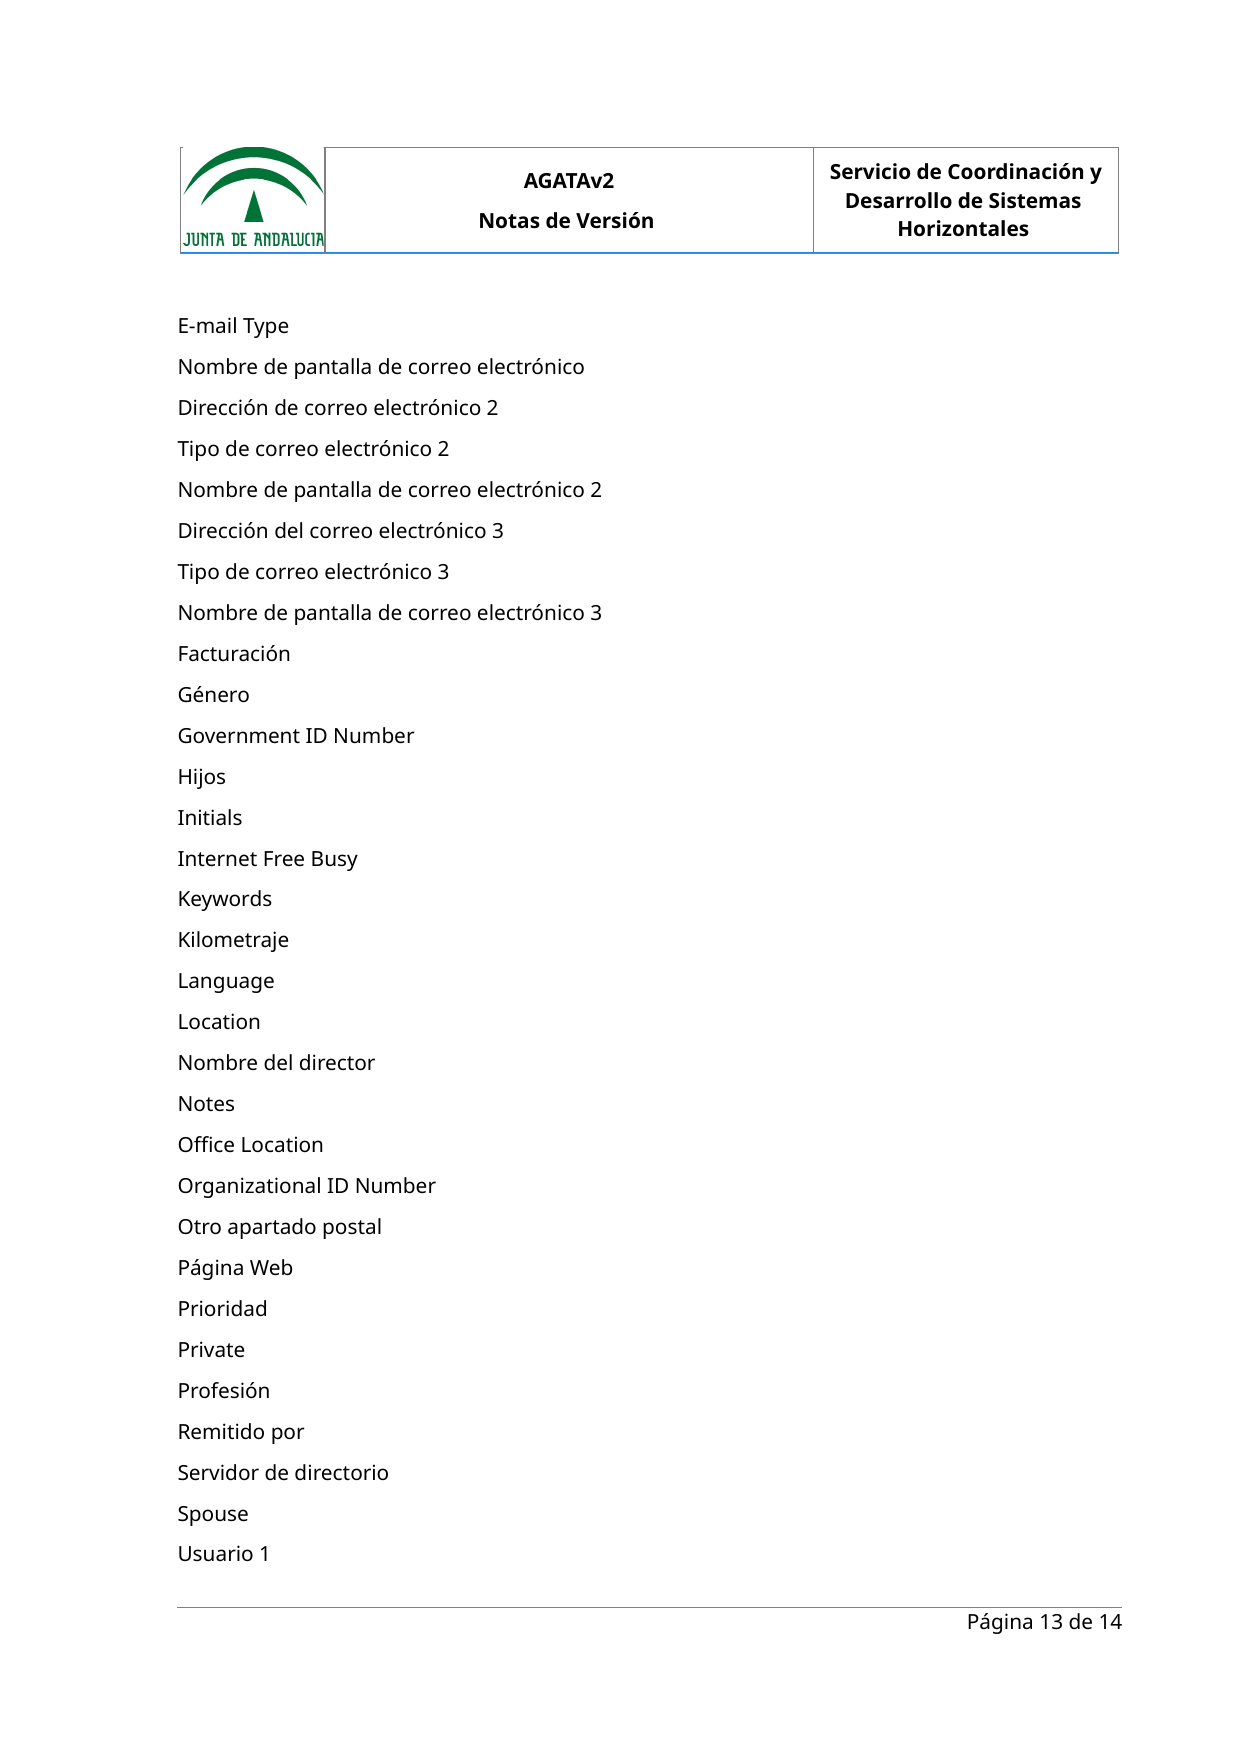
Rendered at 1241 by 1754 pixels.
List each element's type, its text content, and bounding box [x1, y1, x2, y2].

text Facturación [177, 639, 1122, 667]
text Location [177, 1007, 1122, 1036]
text Government ID Number [177, 721, 1122, 749]
text Nombre de pantalla de correo electrónico 2 [177, 475, 1122, 504]
text Keywords [177, 884, 1122, 913]
text Initials [177, 803, 1122, 831]
text Prioridad [177, 1294, 1122, 1322]
text Nombre del director [177, 1048, 1122, 1077]
text Género [177, 680, 1122, 708]
text Hijos [177, 762, 1122, 790]
text Dirección de correo electrónico 2 [177, 393, 1122, 422]
text Página Web [177, 1253, 1122, 1281]
text E-mail Type [177, 311, 1122, 340]
text Nombre de pantalla de correo electrónico [177, 352, 1122, 381]
text Kilometraje [177, 926, 1122, 954]
text Tipo de correo electrónico 3 [177, 557, 1122, 586]
text Internet Free Busy [177, 844, 1122, 872]
text Tipo de correo electrónico 2 [177, 434, 1122, 463]
text Remitido por [177, 1417, 1122, 1445]
text Organizational ID Number [177, 1171, 1122, 1199]
text Spouse [177, 1499, 1122, 1527]
text Office Location [177, 1130, 1122, 1159]
text Notes [177, 1089, 1122, 1118]
picture [183, 147, 324, 246]
text Language [177, 966, 1122, 995]
text Private [177, 1335, 1122, 1363]
text Otro apartado postal [177, 1212, 1122, 1241]
text Nombre de pantalla de correo electrónico 3 [177, 598, 1122, 626]
text Usuario 1 [177, 1539, 1122, 1568]
text Profesión [177, 1376, 1122, 1404]
text Servidor de directorio [177, 1458, 1122, 1486]
text Dirección del correo electrónico 3 [177, 516, 1122, 544]
